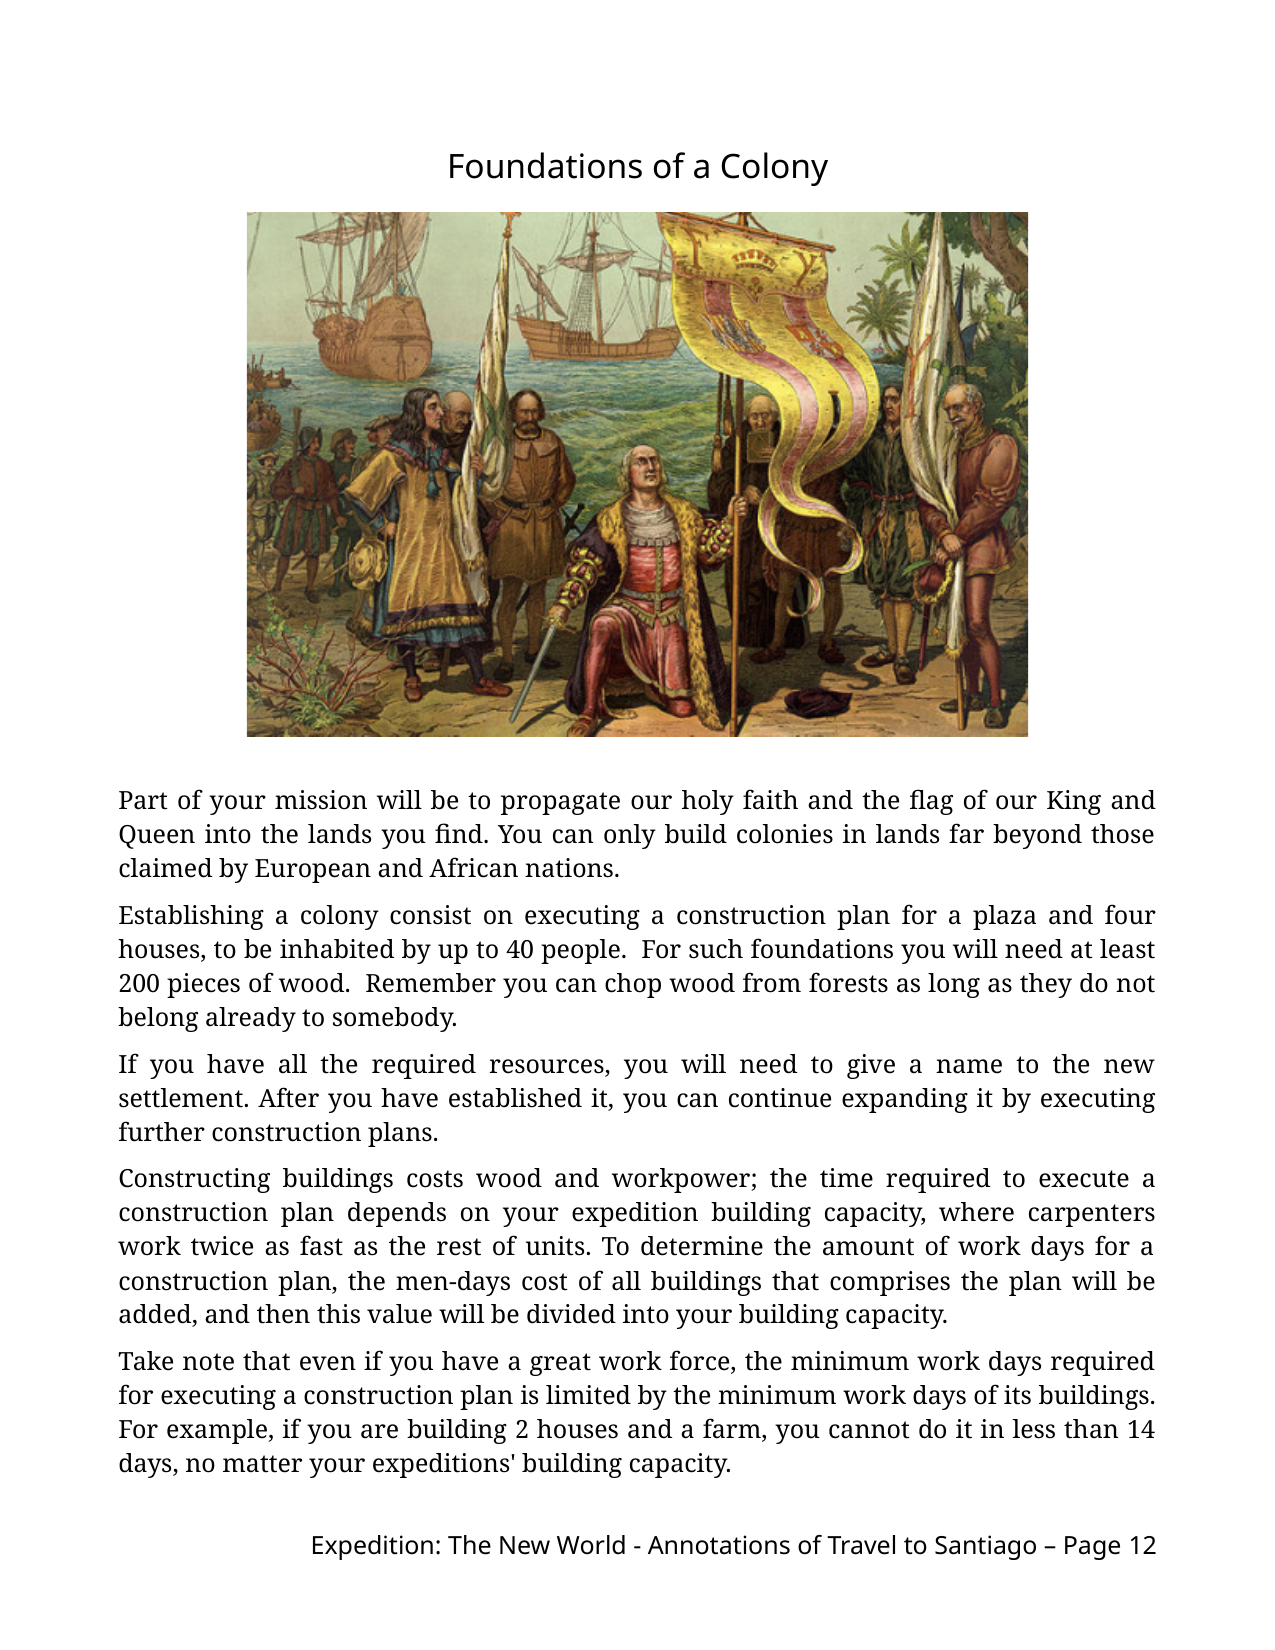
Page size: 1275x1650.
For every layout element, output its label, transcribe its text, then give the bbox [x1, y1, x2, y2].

text If you have all the required resources, you will need to give a name to the new settlement. After you have established it, you can continue expanding it by executing further construction plans. [118, 1046, 1157, 1148]
text Part of your mission will be to propagate our holy faith and the flag of our King and Queen into the lands you find. You can only build colonies in lands far beyond those claimed by European and African nations. [118, 783, 1157, 885]
text Establishing a colony consist on executing a construction plan for a plaza and four houses, to be inhabited by up to 40 people. For such foundations you will need at least 200 pieces of wood. Remember you can chop wood from forests as long as they do not belong already to somebody. [118, 897, 1157, 1034]
text Take note that even if you have a great work force, the minimum work days required for executing a construction plan is limited by the minimum work days of its buildings. For example, if you are building 2 houses and a farm, you cannot do it in less than 14 days, no matter your expeditions' building capacity. [118, 1344, 1157, 1480]
text Constructing buildings costs wood and workpower; the time required to execute a construction plan depends on your expedition building capacity, where carpenters work twice as fast as the rest of units. To determine the amount of work days for a construction plan, the men-days cost of all buildings that comprises the plan will be added, and then this value will be divided into your building capacity. [118, 1161, 1157, 1331]
subtitle Foundations of a Colony [118, 143, 1157, 189]
picture [246, 212, 1029, 737]
